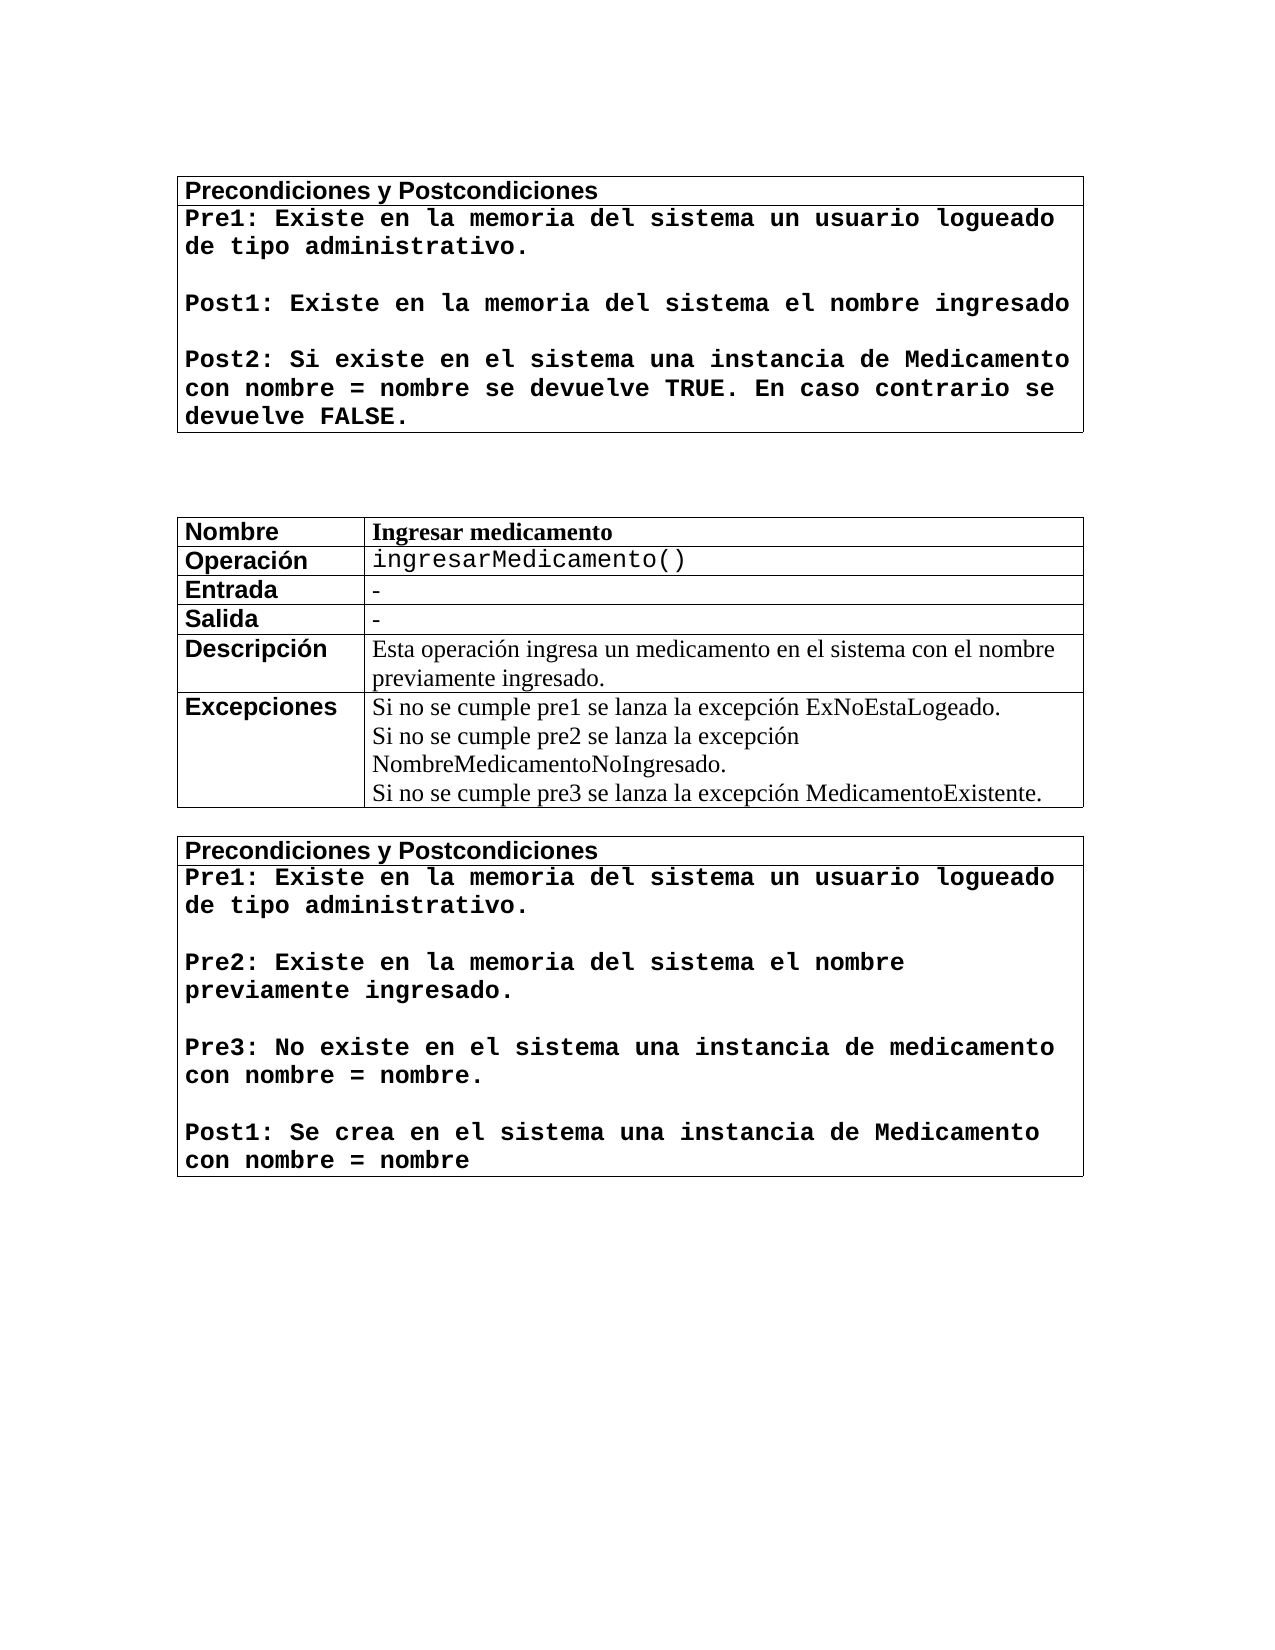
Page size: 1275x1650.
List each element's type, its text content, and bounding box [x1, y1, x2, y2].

table_cell - [365, 576, 1083, 604]
table_cell ingresarMedicamento() [365, 547, 1083, 575]
table_cell Pre1: Existe en la memoria del sistema un usuario logueado de tipo administrativo. Pre2: Existe en la memoria del sistema el nombre previamente ingresado. Pre3: No existe en el sistema una instancia de medicamento con nombre = nombre. Post1: Se crea en el sistema una instancia de Medicamento con nombre = nombre [178, 866, 1083, 1176]
table_cell Operación [178, 547, 364, 575]
table_header Nombre [178, 518, 364, 546]
table_cell Esta operación ingresa un medicamento en el sistema con el nombre previamente ingresado. [365, 635, 1083, 692]
table_cell Entrada [178, 576, 364, 604]
table_cell Si no se cumple pre1 se lanza la excepción ExNoEstaLogeado. Si no se cumple pre2 se lanza la excepción NombreMedicamentoNoIngresado. Si no se cumple pre3 se lanza la excepción MedicamentoExistente. [365, 693, 1083, 807]
table_header Precondiciones y Postcondiciones [178, 177, 1083, 205]
table_cell - [365, 605, 1083, 634]
table_header Ingresar medicamento [365, 518, 1083, 546]
table_cell Descripción [178, 635, 364, 692]
table_cell Salida [178, 605, 364, 634]
table_cell Excepciones [178, 693, 364, 807]
table_cell Pre1: Existe en la memoria del sistema un usuario logueado de tipo administrativo. Post1: Existe en la memoria del sistema el nombre ingresado Post2: Si existe en el sistema una instancia de Medicamento con nombre = nombre se devuelve TRUE. En caso contrario se devuelve FALSE. [178, 206, 1083, 432]
table_header Precondiciones y Postcondiciones [178, 837, 1083, 864]
